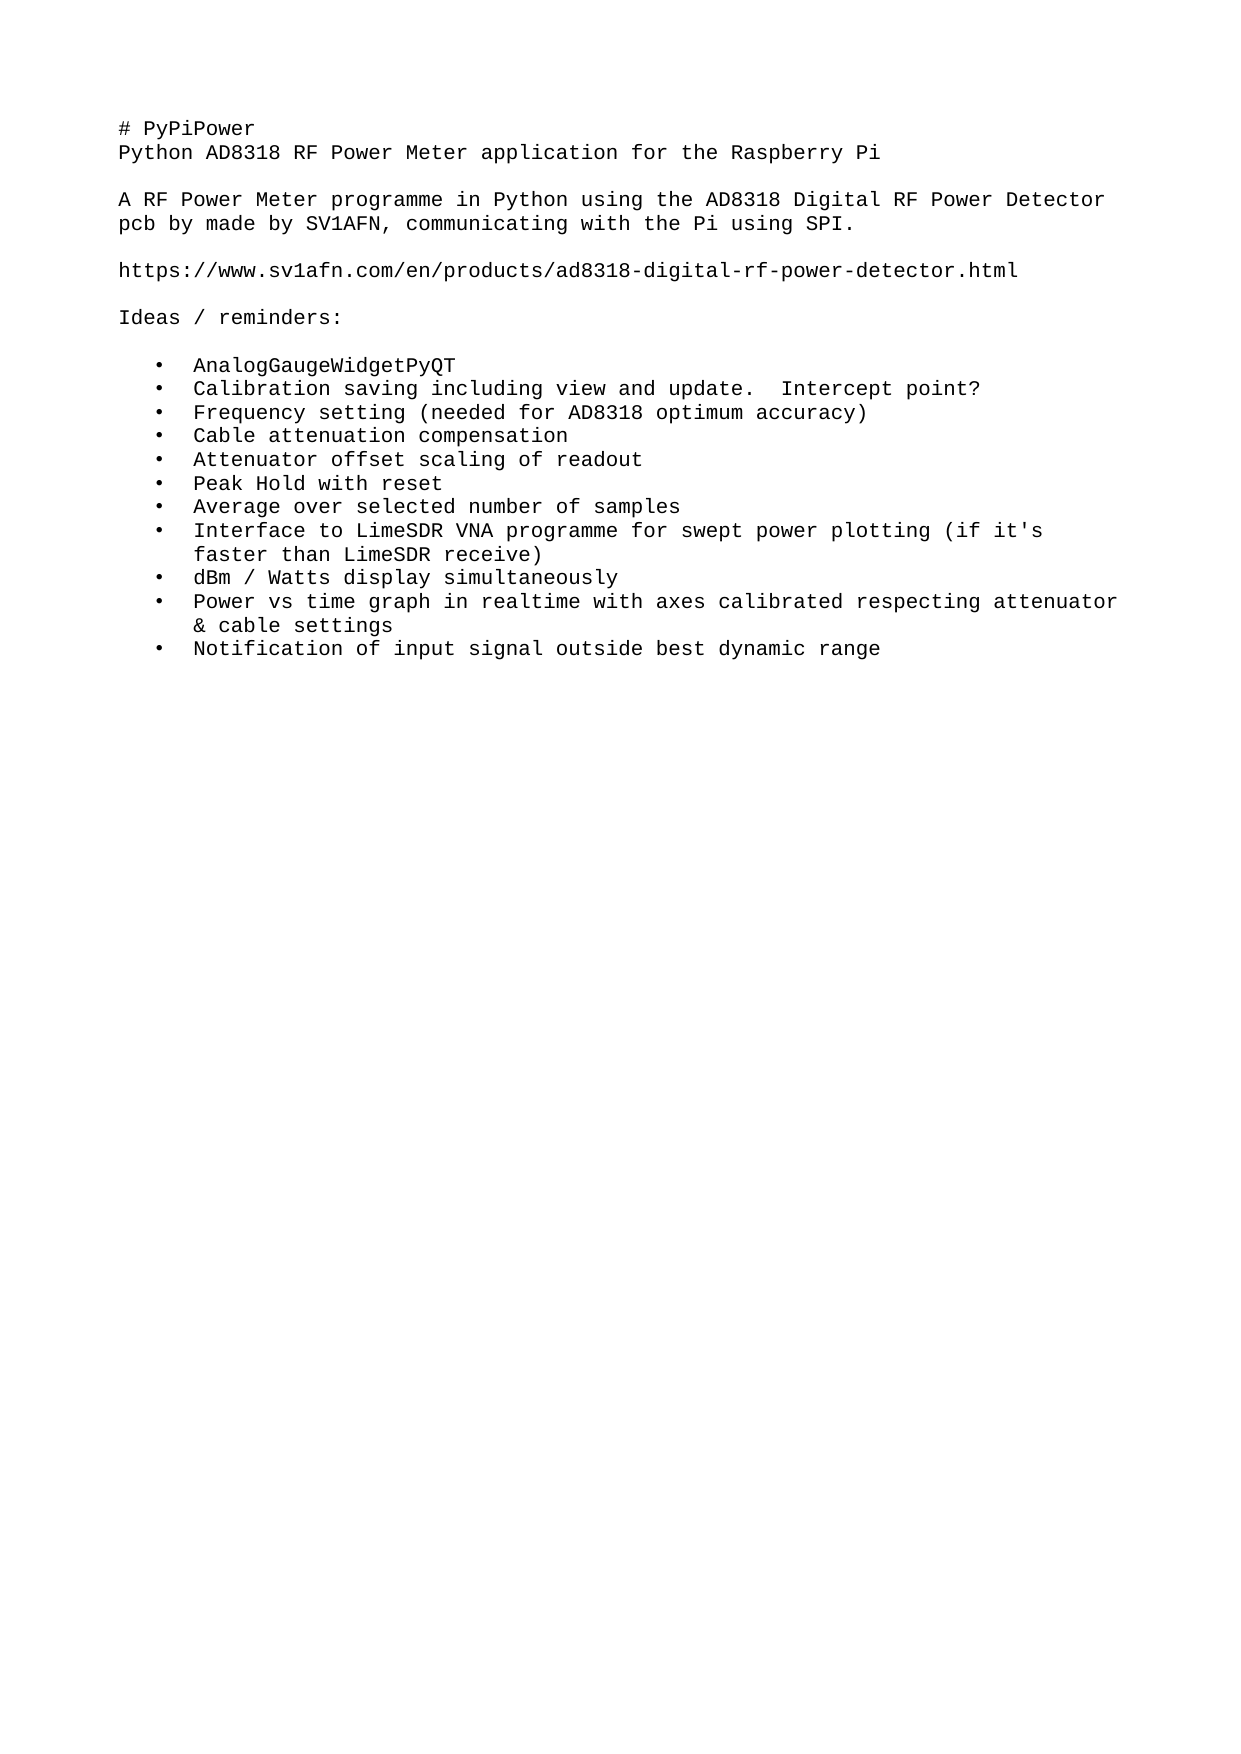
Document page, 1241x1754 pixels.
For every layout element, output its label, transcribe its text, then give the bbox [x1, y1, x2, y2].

list Frequency setting (needed for AD8318 optimum accuracy) [156, 402, 1122, 426]
text A RF Power Meter programme in Python using the AD8318 Digital RF Power Detector pcb by made by SV1AFN, communicating with the Pi using SPI. [118, 189, 1122, 236]
list Calibration saving including view and update. Intercept point? [156, 378, 1122, 402]
text https://www.sv1afn.com/en/products/ad8318-digital-rf-power-detector.html [118, 260, 1122, 284]
list AnalogGaugeWidgetPyQT [156, 354, 1122, 378]
text Ideas / reminders: [118, 307, 1122, 331]
list dBm / Watts display simultaneously [156, 567, 1122, 591]
list Peak Hold with reset [156, 473, 1122, 496]
list Notification of input signal outside best dynamic range [156, 638, 1122, 662]
list Average over selected number of samples [156, 496, 1122, 520]
text Python AD8318 RF Power Meter application for the Raspberry Pi [118, 142, 1122, 165]
list Power vs time graph in realtime with axes calibrated respecting attenuator & cable settings [156, 591, 1122, 638]
list Cable attenuation compensation [156, 426, 1122, 449]
list Interface to LimeSDR VNA programme for swept power plotting (if it's faster than LimeSDR receive) [156, 520, 1122, 567]
text # PyPiPower [118, 118, 1122, 142]
list Attenuator offset scaling of readout [156, 449, 1122, 473]
